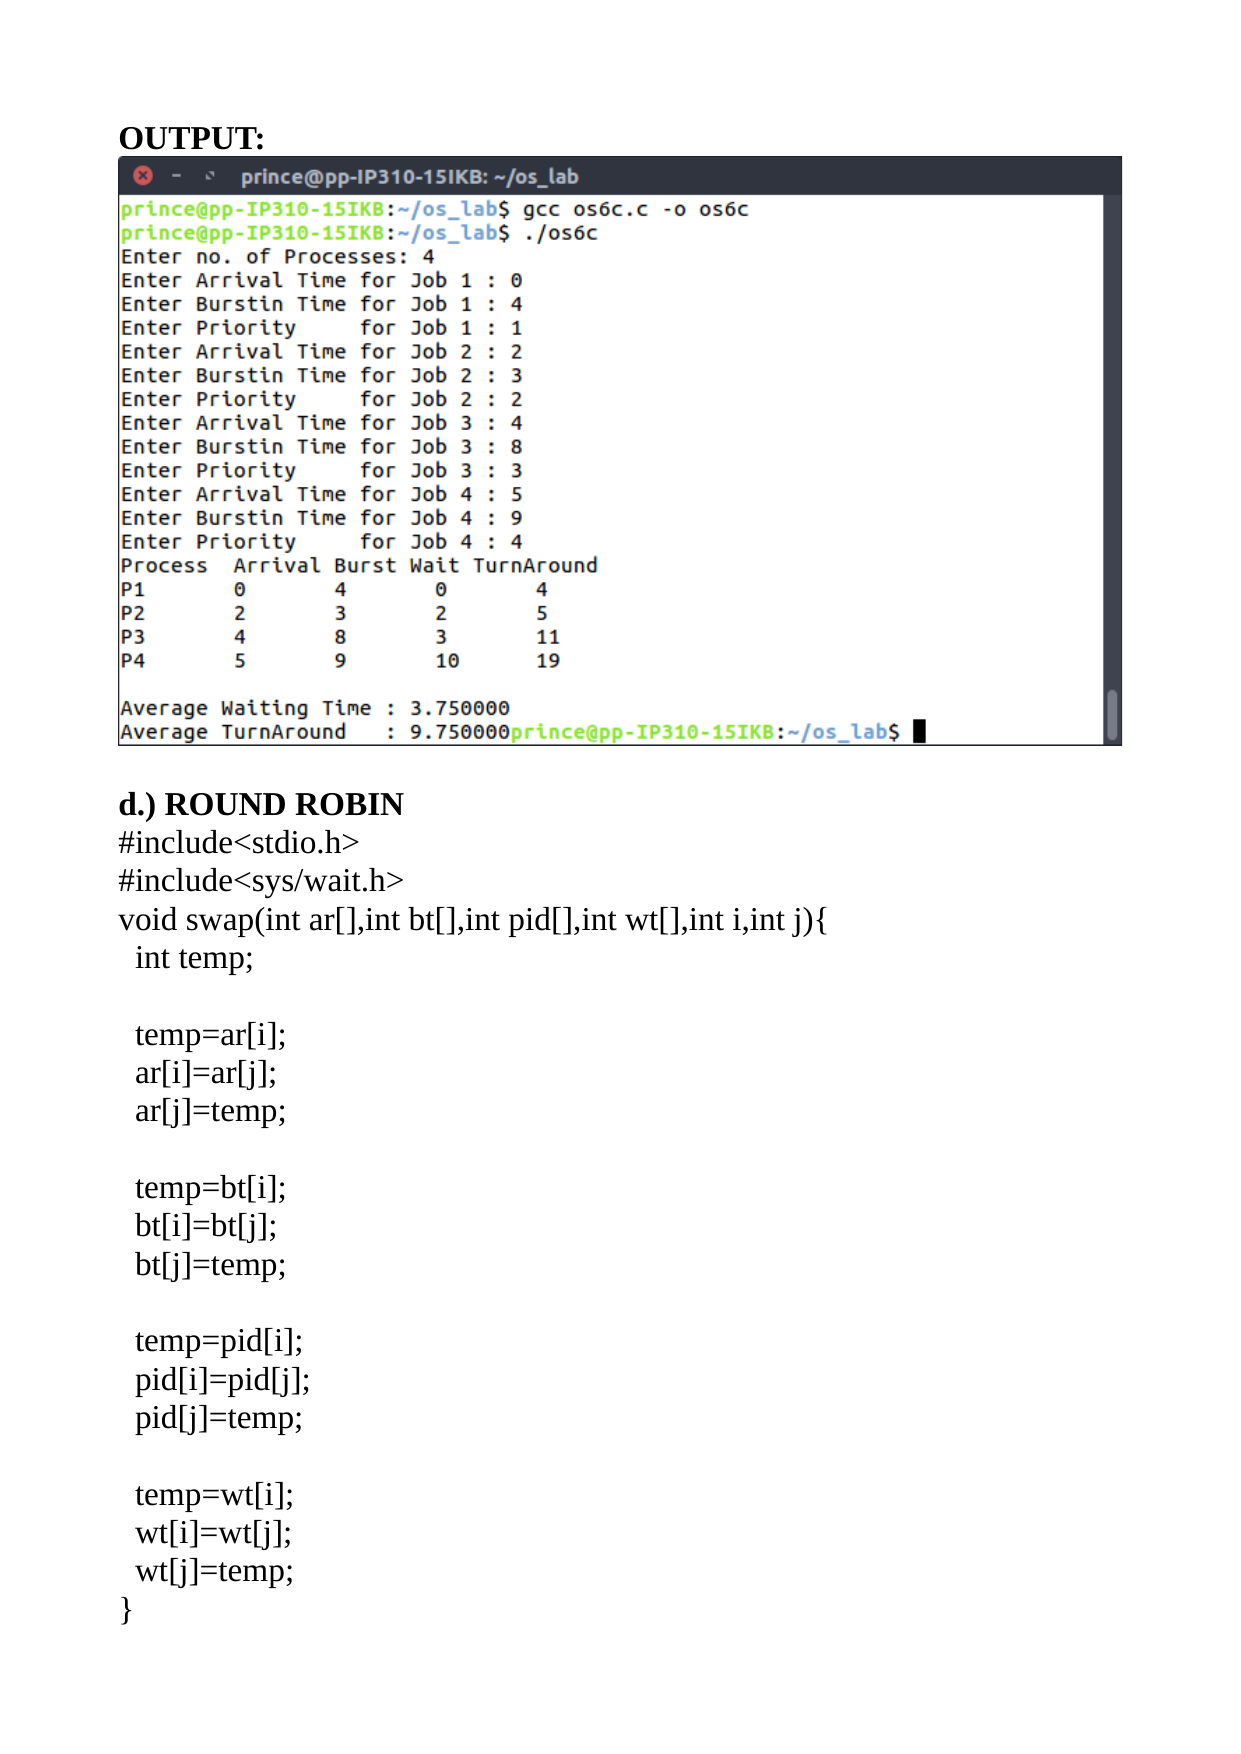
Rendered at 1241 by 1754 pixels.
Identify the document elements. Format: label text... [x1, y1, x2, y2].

text bt[i]=bt[j]; [118, 1206, 1122, 1244]
text pid[i]=pid[j]; [118, 1359, 1122, 1397]
text OUTPUT: [118, 118, 1122, 156]
text wt[j]=temp; [118, 1551, 1122, 1589]
text wt[i]=wt[j]; [118, 1512, 1122, 1551]
text temp=bt[i]; [118, 1167, 1122, 1206]
text #include<stdio.h> [118, 822, 1122, 861]
text temp=pid[i]; [118, 1321, 1122, 1359]
text int temp; [118, 937, 1122, 976]
text pid[j]=temp; [118, 1397, 1122, 1436]
text ar[j]=temp; [118, 1091, 1122, 1129]
text temp=wt[i]; [118, 1474, 1122, 1512]
text bt[j]=temp; [118, 1244, 1122, 1282]
text ar[i]=ar[j]; [118, 1052, 1122, 1091]
picture [118, 156, 1123, 746]
text temp=ar[i]; [118, 1014, 1122, 1052]
text } [118, 1589, 1122, 1627]
text void swap(int ar[],int bt[],int pid[],int wt[],int i,int j){ [118, 899, 1122, 937]
text #include<sys/wait.h> [118, 861, 1122, 899]
text d.) ROUND ROBIN [118, 784, 1122, 822]
